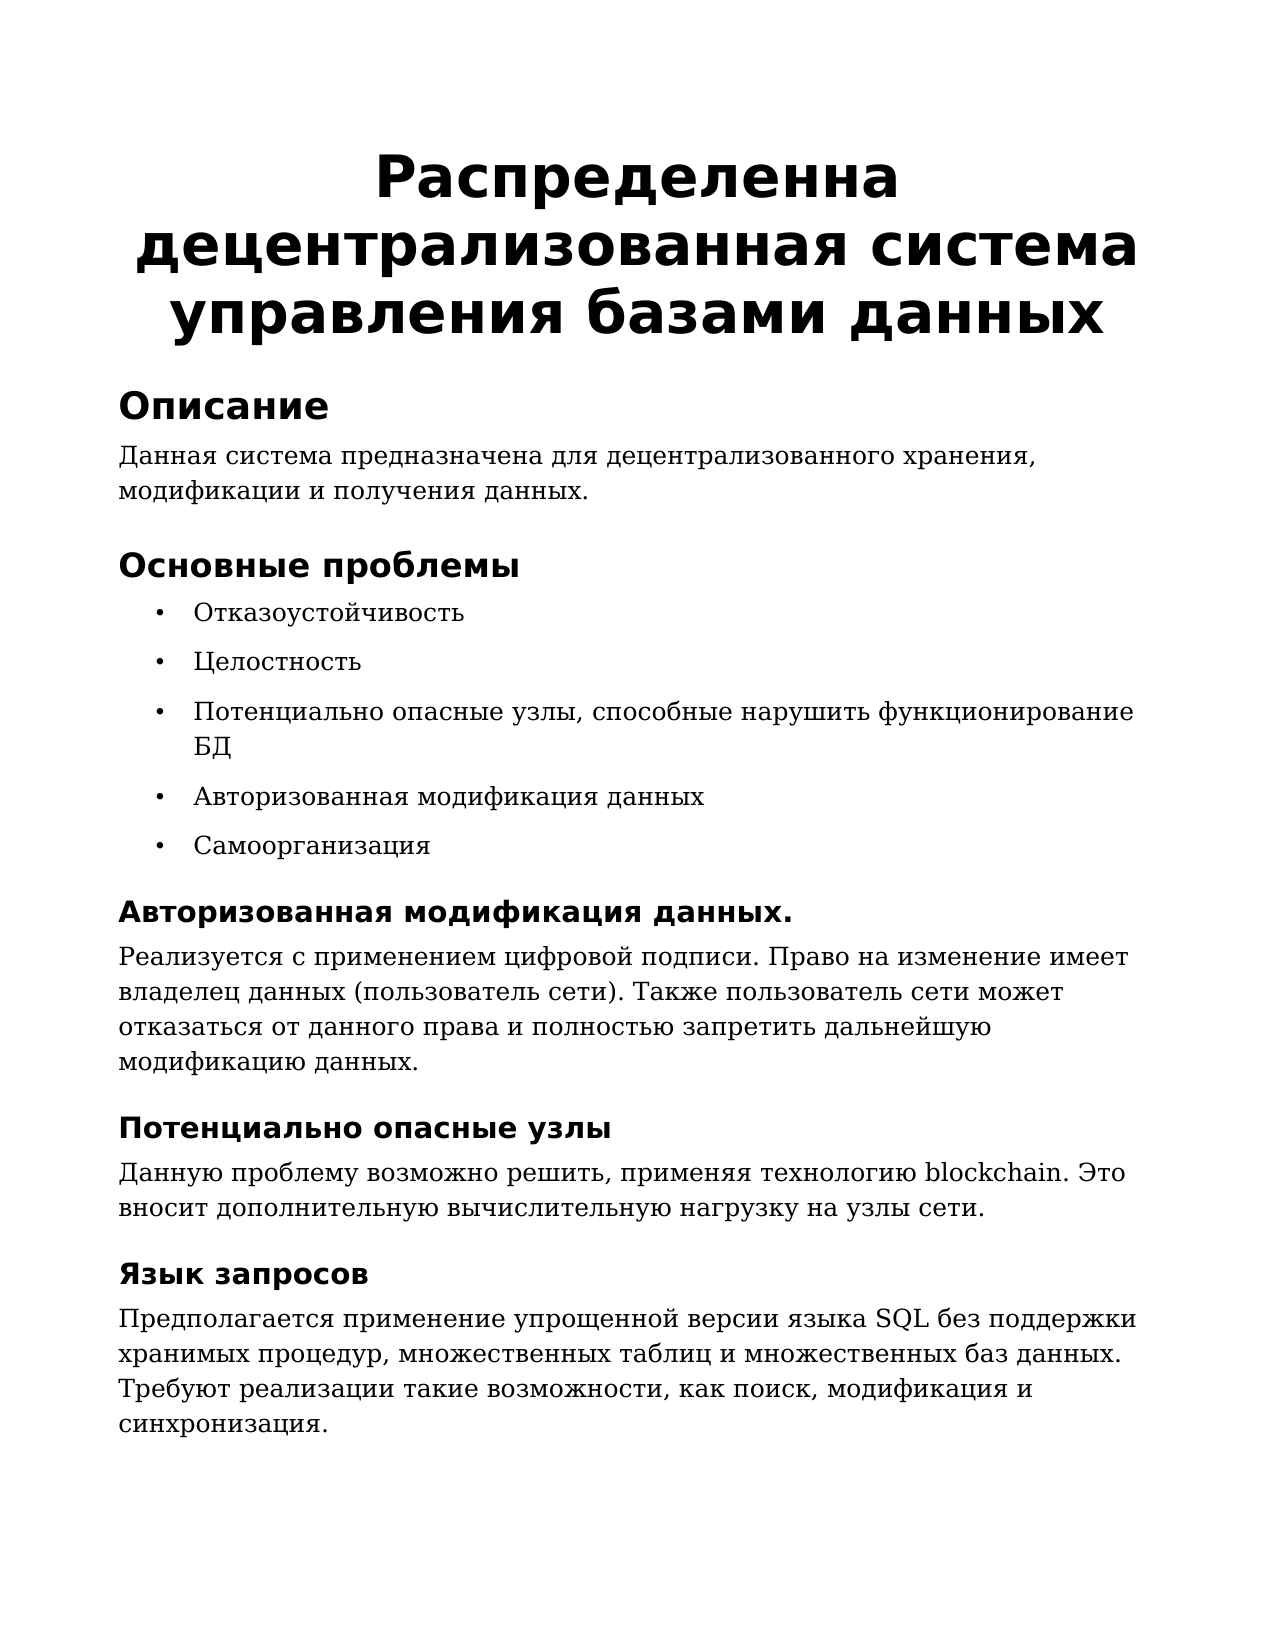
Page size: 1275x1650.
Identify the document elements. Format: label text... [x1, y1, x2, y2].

title Распределенна децентрализованная система управления базами данных [118, 143, 1157, 347]
subtitle Основные проблемы [118, 546, 1157, 586]
text Данная система предназначена для децентрализованного хранения, модификации и получения данных. [118, 441, 1157, 505]
list Авторизованная модификация данных [156, 782, 1157, 811]
list Потенциально опасные узлы, способные нарушить функционирование БД [156, 697, 1157, 761]
subtitle Авторизованная модификация данных. [118, 896, 1157, 930]
list Отказоустойчивость [156, 598, 1157, 627]
text Данную проблему возможно решить, применяя технологию blockchain. Это вносит дополнительную вычислительную нагрузку на узлы сети. [118, 1158, 1157, 1222]
list Самоорганизация [156, 831, 1157, 861]
text Предполагается применение упрощенной версии языка SQL без поддержки хранимых процедур, множественных таблиц и множественных баз данных. Требуют реализации такие возможности, как поиск, модификация и синхронизация. [118, 1304, 1157, 1438]
subtitle Потенциально опасные узлы [118, 1111, 1157, 1146]
subtitle Описание [118, 384, 1157, 428]
subtitle Язык запросов [118, 1257, 1157, 1291]
list Целостность [156, 648, 1157, 677]
text Реализуется с применением цифровой подписи. Право на изменение имеет владелец данных (пользователь сети). Также пользователь сети может отказаться от данного права и полностью запретить дальнейшую модификацию данных. [118, 942, 1157, 1076]
